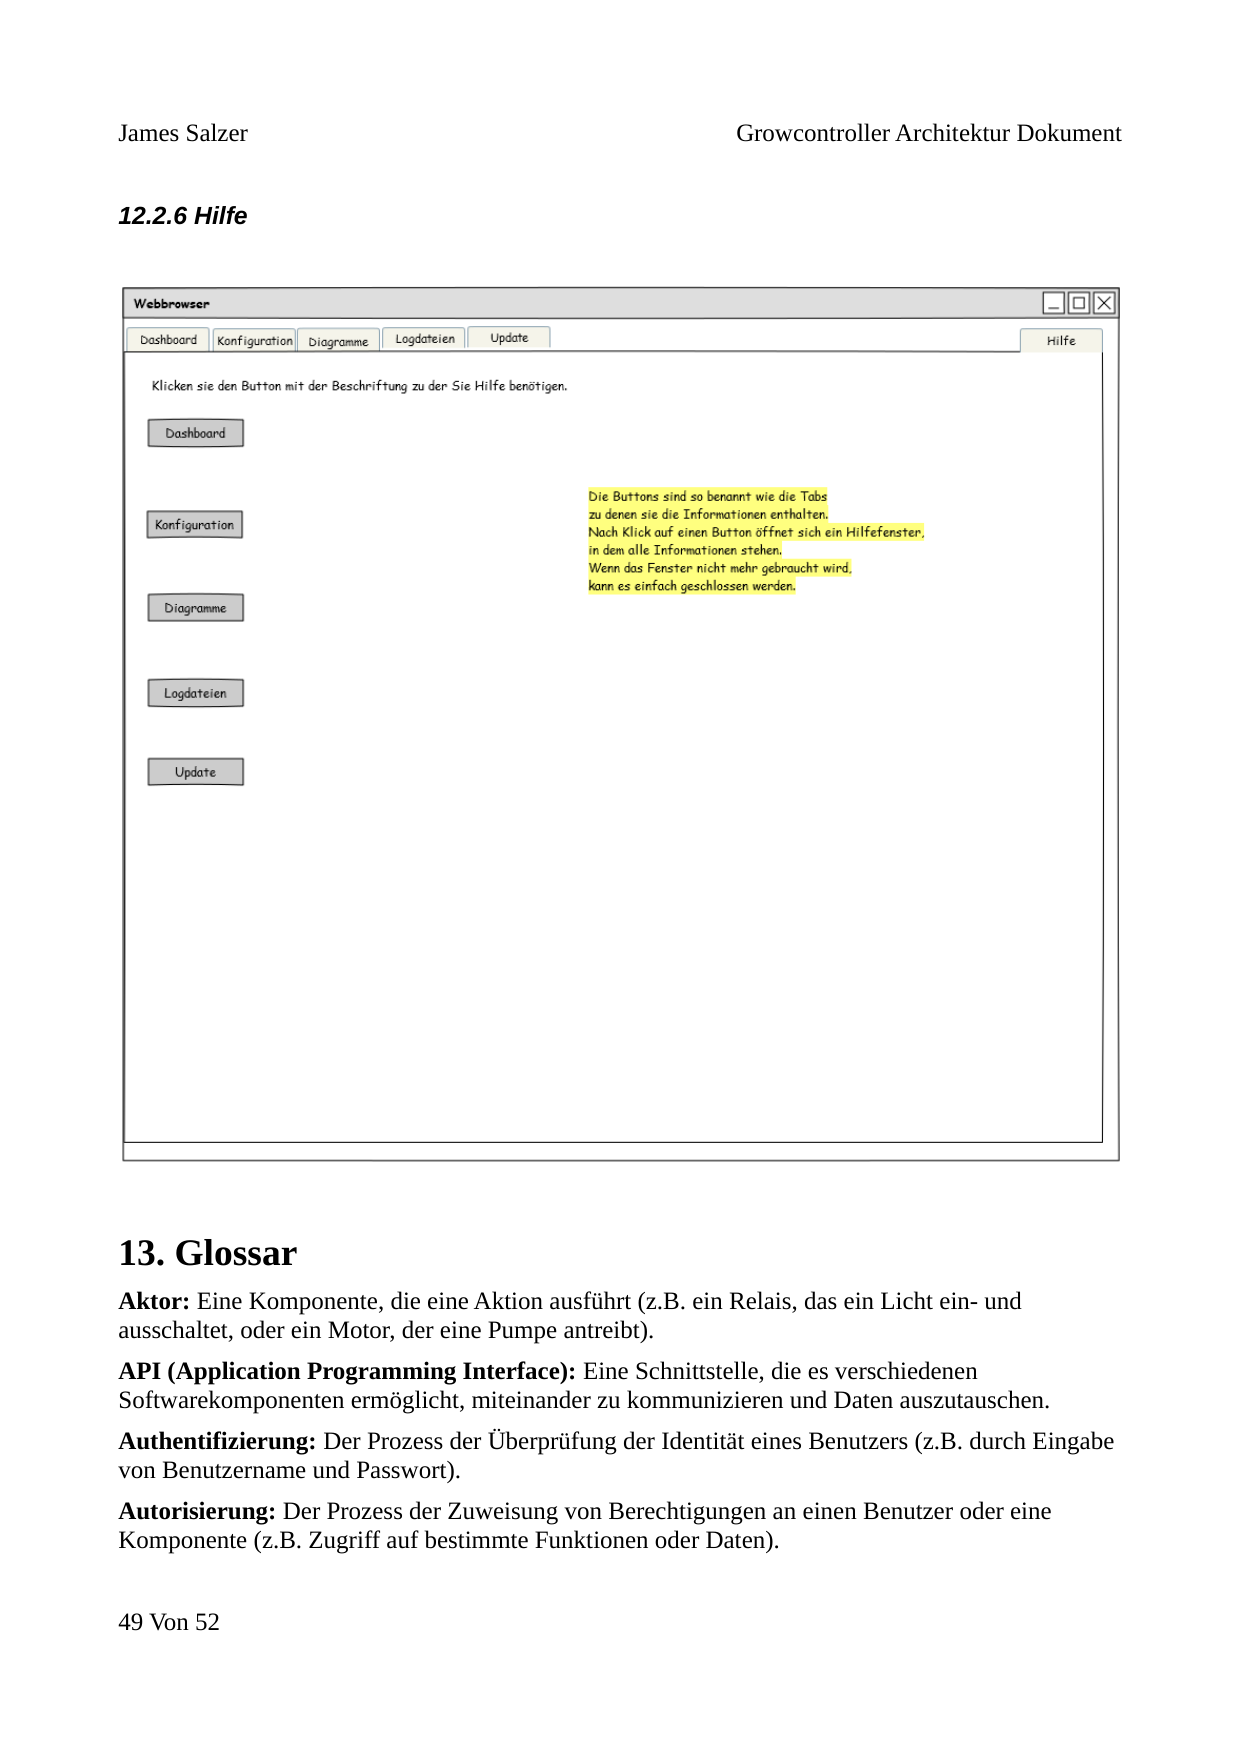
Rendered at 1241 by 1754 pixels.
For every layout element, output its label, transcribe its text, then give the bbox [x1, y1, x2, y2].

text Authentifizierung: Der Prozess der Überprüfung der Identität eines Benutzers (z.B. durch Eingabe von Benutzername und Passwort). [118, 1426, 1122, 1484]
picture [118, 283, 1123, 1165]
text Aktor: Eine Komponente, die eine Aktion ausführt (z.B. ein Relais, das ein Licht ein- und ausschaltet, oder ein Motor, der eine Pumpe antreibt). [118, 1286, 1122, 1344]
text Autorisierung: Der Prozess der Zuweisung von Berechtigungen an einen Benutzer oder eine Komponente (z.B. Zugriff auf bestimmte Funktionen oder Daten). [118, 1496, 1122, 1554]
text API (Application Programming Interface): Eine Schnittstelle, die es verschiedenen Softwarekomponenten ermöglicht, miteinander zu kommunizieren und Daten auszutauschen. [118, 1356, 1122, 1414]
subtitle 12.2.6 Hilfe [118, 201, 1122, 230]
subtitle 13. Glossar [118, 1231, 1122, 1274]
